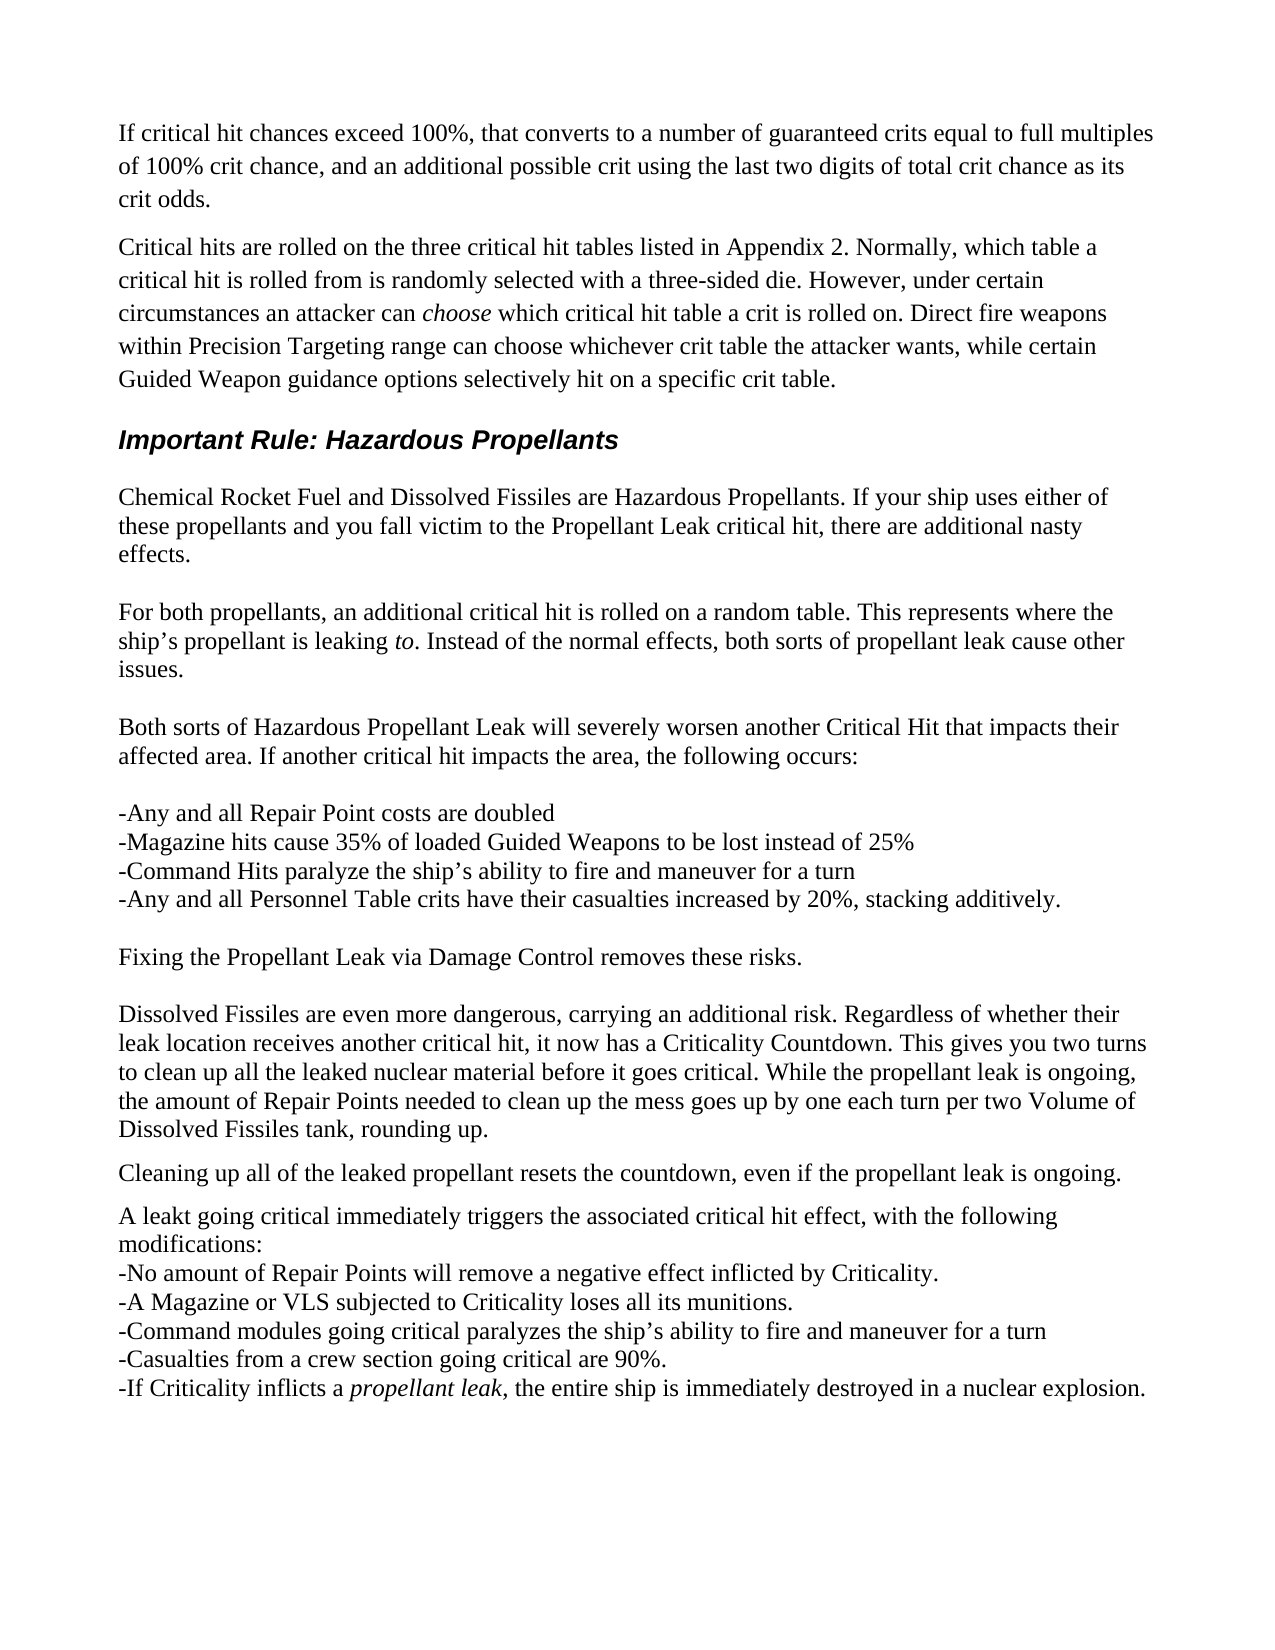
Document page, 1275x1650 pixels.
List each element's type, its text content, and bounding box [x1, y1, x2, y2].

text For both propellants, an additional critical hit is rolled on a random table. This represents where the ship’s propellant is leaking to. Instead of the normal effects, both sorts of propellant leak cause other issues. [118, 597, 1157, 683]
subtitle Important Rule: Hazardous Propellants [118, 424, 1157, 455]
text -Any and all Repair Point costs are doubled -Magazine hits cause 35% of loaded Guided Weapons to be lost instead of 25% -Command Hits paralyze the ship’s ability to fire and maneuver for a turn -Any and all Personnel Table crits have their casualties increased by 20%, stacking additively. [118, 798, 1157, 913]
text Chemical Rocket Fuel and Dissolved Fissiles are Hazardous Propellants. If your ship uses either of these propellants and you fall victim to the Propellant Leak critical hit, there are additional nasty effects. [118, 482, 1157, 568]
text A leakt going critical immediately triggers the associated critical hit effect, with the following modifications: -No amount of Repair Points will remove a negative effect inflicted by Criticality. -A Magazine or VLS subjected to Criticality loses all its munitions. -Command modules going critical paralyzes the ship’s ability to fire and maneuver for a turn [118, 1201, 1157, 1344]
text -Casualties from a crew section going critical are 90%. -If Criticality inflicts a propellant leak, the entire ship is immediately destroyed in a nuclear explosion. [118, 1344, 1157, 1402]
text If critical hit chances exceed 100%, that converts to a number of guaranteed crits equal to full multiples of 100% crit chance, and an additional possible crit using the last two digits of total crit chance as its crit odds. [118, 118, 1157, 213]
text Both sorts of Hazardous Propellant Leak will severely worsen another Critical Hit that impacts their affected area. If another critical hit impacts the area, the following occurs: [118, 712, 1157, 769]
text Fixing the Propellant Leak via Damage Control removes these risks. [118, 942, 1157, 971]
text Dissolved Fissiles are even more dangerous, carrying an additional risk. Regardless of whether their leak location receives another critical hit, it now has a Criticality Countdown. This gives you two turns to clean up all the leaked nuclear material before it goes critical. While the propellant leak is ongoing, the amount of Repair Points needed to clean up the mess goes up by one each turn per two Volume of Dissolved Fissiles tank, rounding up. [118, 999, 1157, 1143]
text Critical hits are rolled on the three critical hit tables listed in Appendix 2. Normally, which table a critical hit is rolled from is randomly selected with a three-sided die. However, under certain circumstances an attacker can choose which critical hit table a crit is rolled on. Direct fire weapons within Precision Targeting range can choose whichever crit table the attacker wants, while certain Guided Weapon guidance options selectively hit on a specific crit table. [118, 232, 1157, 393]
text Cleaning up all of the leaked propellant resets the countdown, even if the propellant leak is ongoing. [118, 1158, 1157, 1186]
